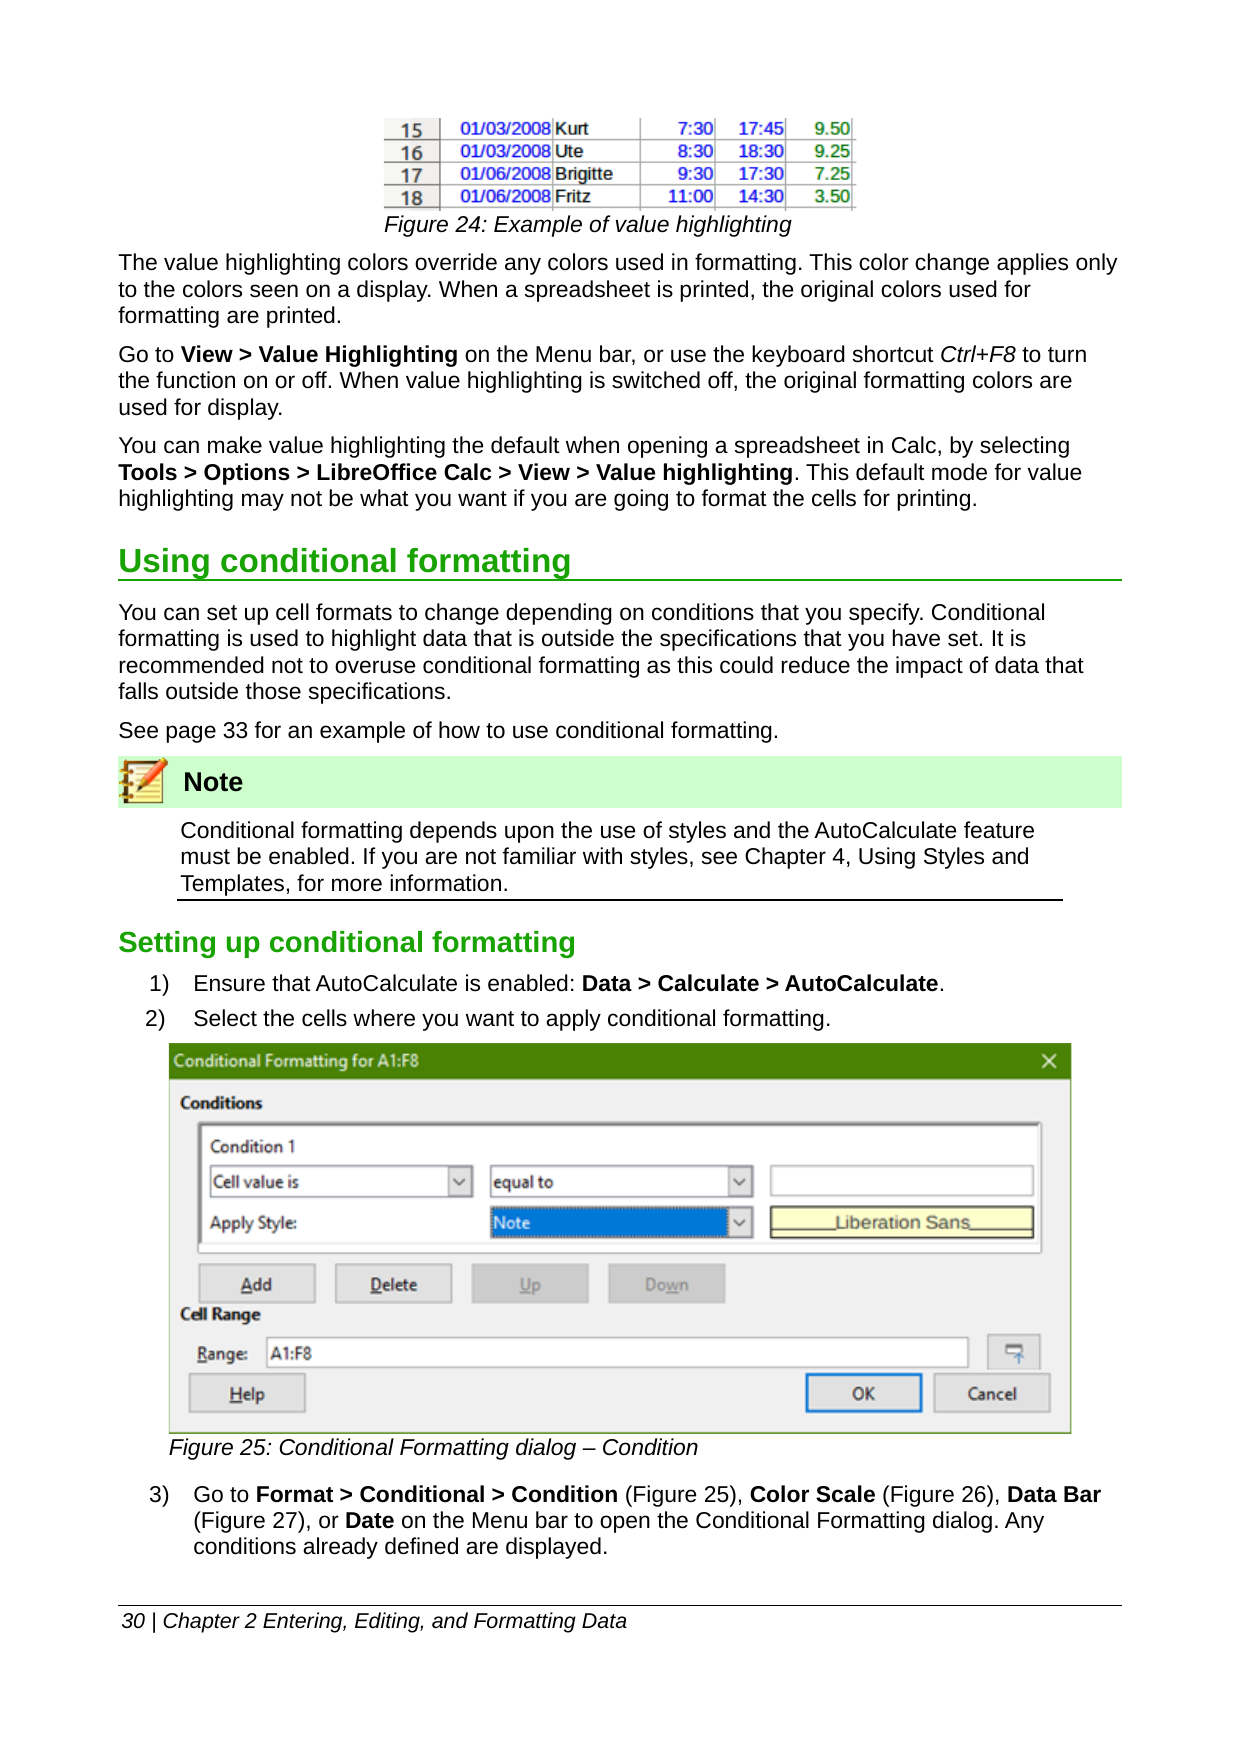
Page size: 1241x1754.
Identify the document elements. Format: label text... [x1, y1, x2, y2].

list Select the cells where you want to apply conditional formatting. [165, 1005, 1122, 1032]
list Go to Format > Conditional > Condition (Figure 25), Color Scale (Figure 26), Data Bar (Figure 27), or Date on the Menu bar to open the Conditional Formatting dialog. Any conditions already defined are displayed. [169, 1481, 1122, 1559]
subtitle Using conditional formatting [118, 541, 1122, 579]
text Figure 25: Conditional Formatting dialog – Condition [169, 1434, 1072, 1460]
text Go to View > Value Highlighting on the Menu bar, or use the keyboard shortcut Ctrl+F8 to turn the function on or off. When value highlighting is switched off, the original formatting colors are used for display. [118, 341, 1122, 420]
text See page 33 for an example of how to use conditional formatting. [118, 717, 1122, 743]
text The value highlighting colors override any colors used in formatting. This color change applies only to the colors seen on a display. When a spreadsheet is printed, the original colors used for formatting are printed. [118, 249, 1122, 328]
picture [119, 756, 170, 807]
list Ensure that AutoCalculate is enabled: Data > Calculate > AutoCalculate. [169, 970, 1122, 996]
picture [168, 1043, 1072, 1434]
text Conditional formatting depends upon the use of styles and the AutoCalculate feature must be enabled. If you are not familiar with styles, see Chapter 4, Using Styles and Templates, for more information. [177, 814, 1063, 899]
text Figure 24: Example of value highlighting [384, 211, 856, 237]
subtitle Note [118, 756, 1122, 808]
picture [383, 118, 857, 211]
subtitle Setting up conditional formatting [118, 925, 1122, 958]
text You can set up cell formats to change depending on conditions that you specify. Conditional formatting is used to highlight data that is outside the specifications that you have set. It is recommended not to overuse conditional formatting as this could reduce the impact of data that falls outside those specifications. [118, 599, 1122, 704]
text You can make value highlighting the default when opening a spreadsheet in Calc, by selecting Tools > Options > LibreOffice Calc > View > Value highlighting. This default mode for value highlighting may not be what you want if you are going to format the cells for printing. [118, 432, 1122, 511]
